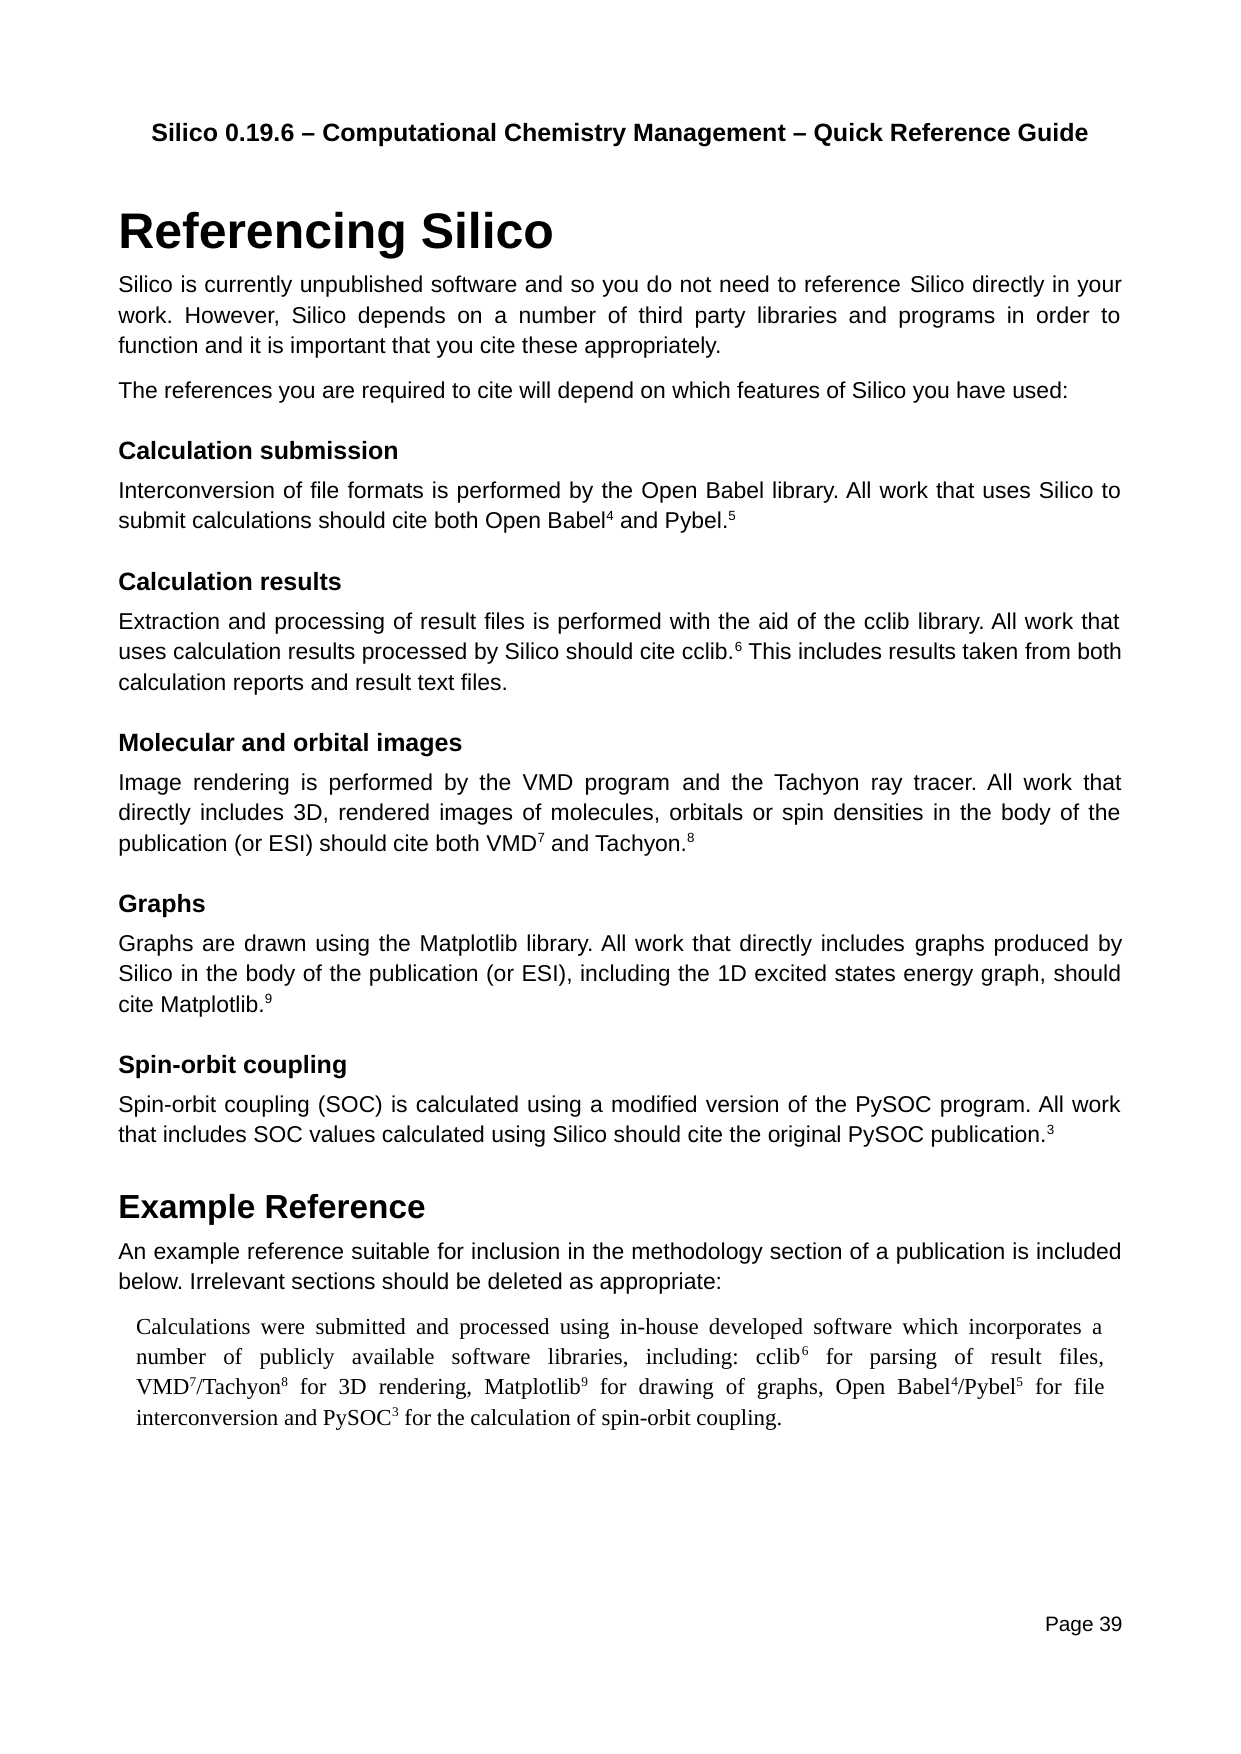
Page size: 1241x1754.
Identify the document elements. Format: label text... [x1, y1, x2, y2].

text The references you are required to cite will depend on which features of Silico you have used: [118, 377, 1122, 403]
text Image rendering is performed by the VMD program and the Tachyon ray tracer. All work that directly includes 3D, rendered images of molecules, orbitals or spin densities in the body of the publication (or ESI) should cite both VMD7⁠ and Tachyon.8⁠ [118, 769, 1122, 856]
subtitle Calculation results [118, 567, 1122, 596]
subtitle Spin-orbit coupling [118, 1050, 1122, 1079]
text Silico is currently unpublished software and so you do not need to reference Silico directly in your work. However, Silico depends on a number of third party libraries and programs in order to function and it is important that you cite these appropriately. [118, 271, 1122, 358]
text Extraction and processing of result files is performed with the aid of the cclib library. All work that uses calculation results processed by Silico should cite cclib.6⁠ This includes results taken from both calculation reports and result text files. [118, 608, 1122, 695]
text An example reference suitable for inclusion in the methodology section of a publication is included below. Irrelevant sections should be deleted as appropriate: [118, 1238, 1122, 1294]
subtitle Graphs [118, 889, 1122, 918]
subtitle Molecular and orbital images [118, 728, 1122, 757]
text Interconversion of file formats is performed by the Open Babel library. All work that uses Silico to submit calculations should cite both Open Babel4⁠ and Pybel.5⁠ [118, 477, 1122, 534]
subtitle Calculation submission [118, 436, 1122, 465]
subtitle Referencing Silico [118, 201, 1122, 259]
text Graphs are drawn using the Matplotlib library. All work that directly includes graphs produced by Silico in the body of the publication (or ESI), including the 1D excited states energy graph, should cite Matplotlib.9⁠ [118, 930, 1122, 1017]
text Calculations were submitted and processed using in-house developed software which incorporates a number of publicly available software libraries, including: cclib6⁠ for parsing of result files, VMD7⁠/Tachyon8⁠ for 3D rendering, Matplotlib9⁠ for drawing of graphs, Open Babel4⁠/Pybel5⁠ for file interconversion and PySOC3⁠ for the calculation of spin-orbit coupling. [136, 1313, 1104, 1430]
text Spin-orbit coupling (SOC) is calculated using a modified version of the PySOC program. All work that includes SOC values calculated using Silico should cite the original PySOC publication.3⁠ [118, 1091, 1122, 1148]
subtitle Example Reference [118, 1187, 1122, 1225]
